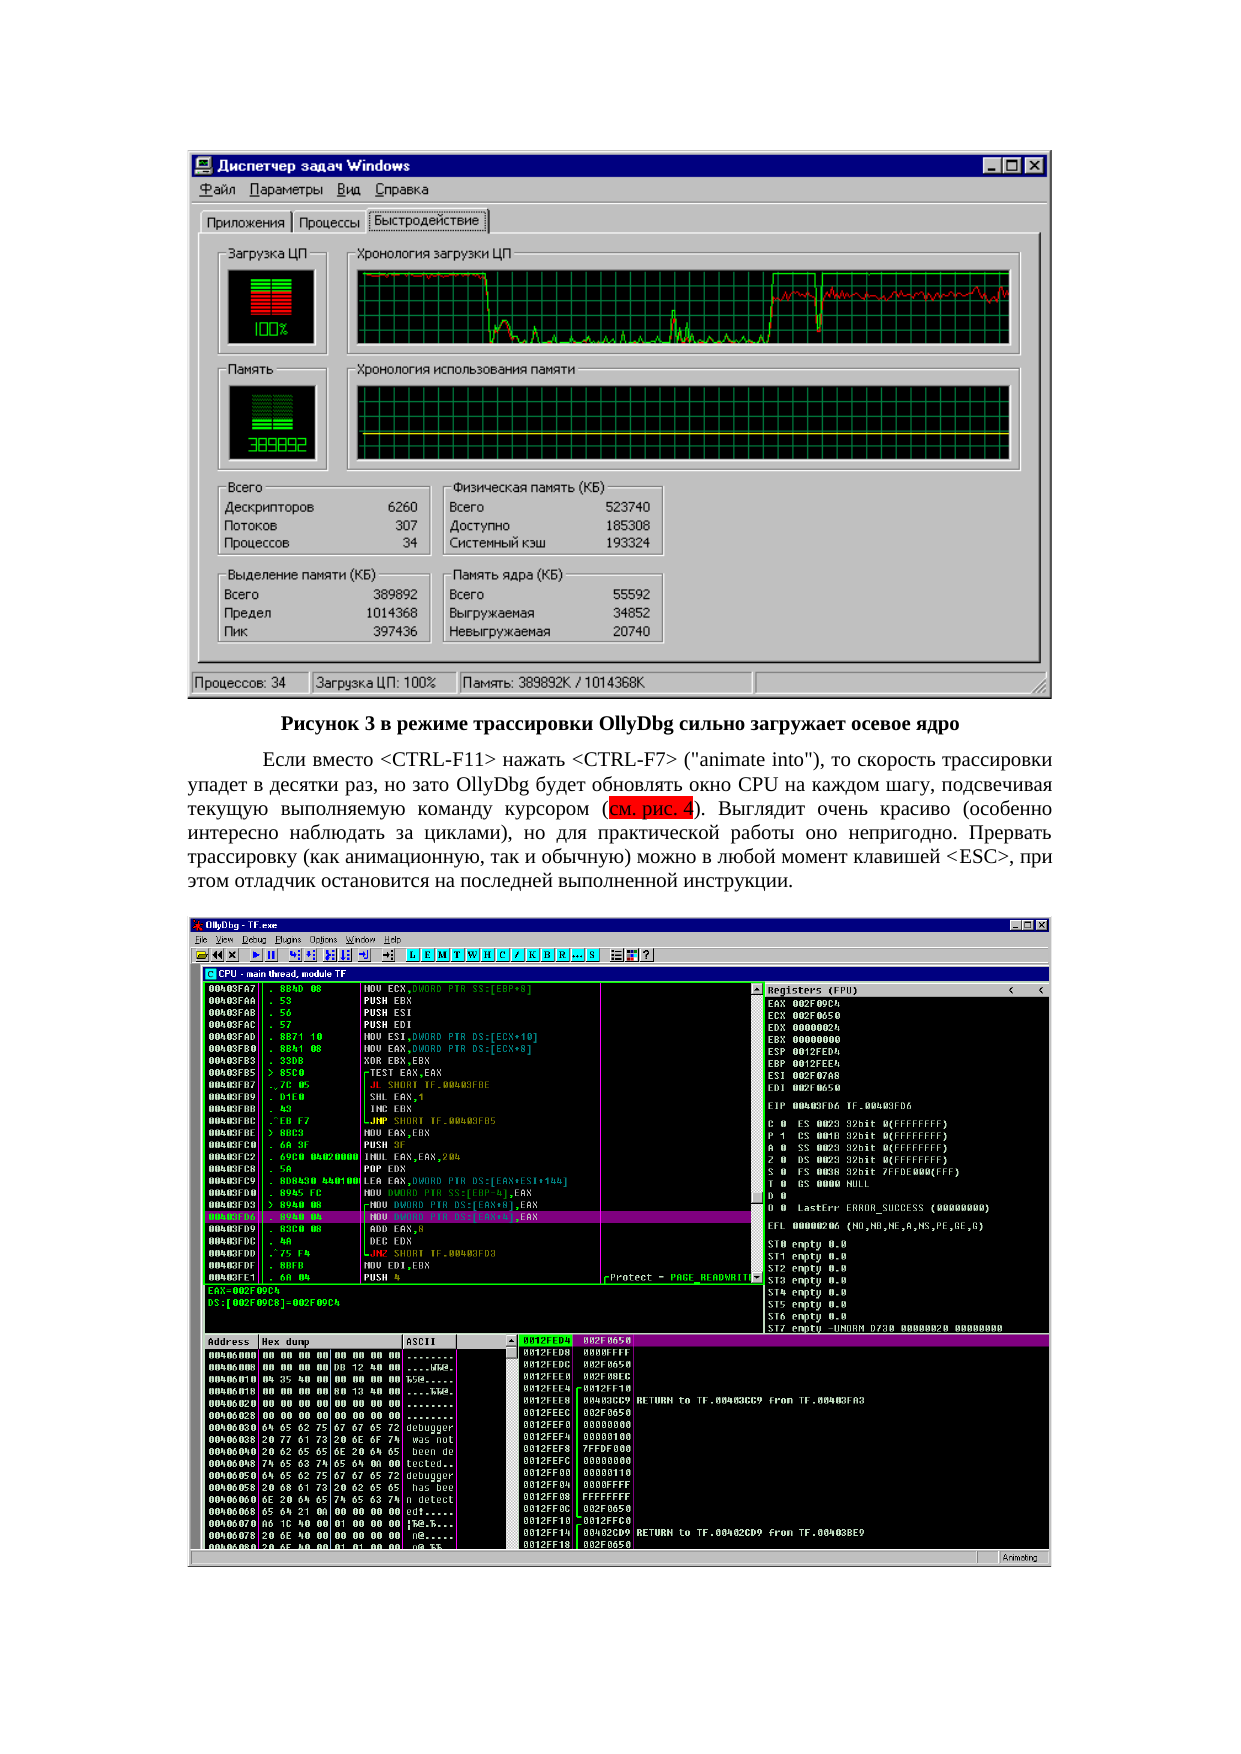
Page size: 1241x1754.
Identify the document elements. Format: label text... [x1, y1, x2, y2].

text Рисунок 3 в режиме трассировки OllyDbg сильно загружает осевое ядро [187, 711, 1053, 735]
picture [187, 150, 1052, 699]
picture [187, 916, 1052, 1567]
text Если вместо <CTRL-F11> нажать <CTRL-F7> ("animate into"), то скорость трассировки упадет в десятки раз, но зато OllyDbg будет обновлять окно CPU на каждом шагу, подсвечивая текущую выполняемую команду курсором (см. рис. 4). Выглядит очень красиво (особенно интересно наблюдать за циклами), но для практической работы оно непригодно. Прервать трассировку (как анимационную, так и обычную) можно в любой момент клавишей <ESC>, при этом отладчик остановится на последней выполненной инструкции. [187, 747, 1053, 892]
